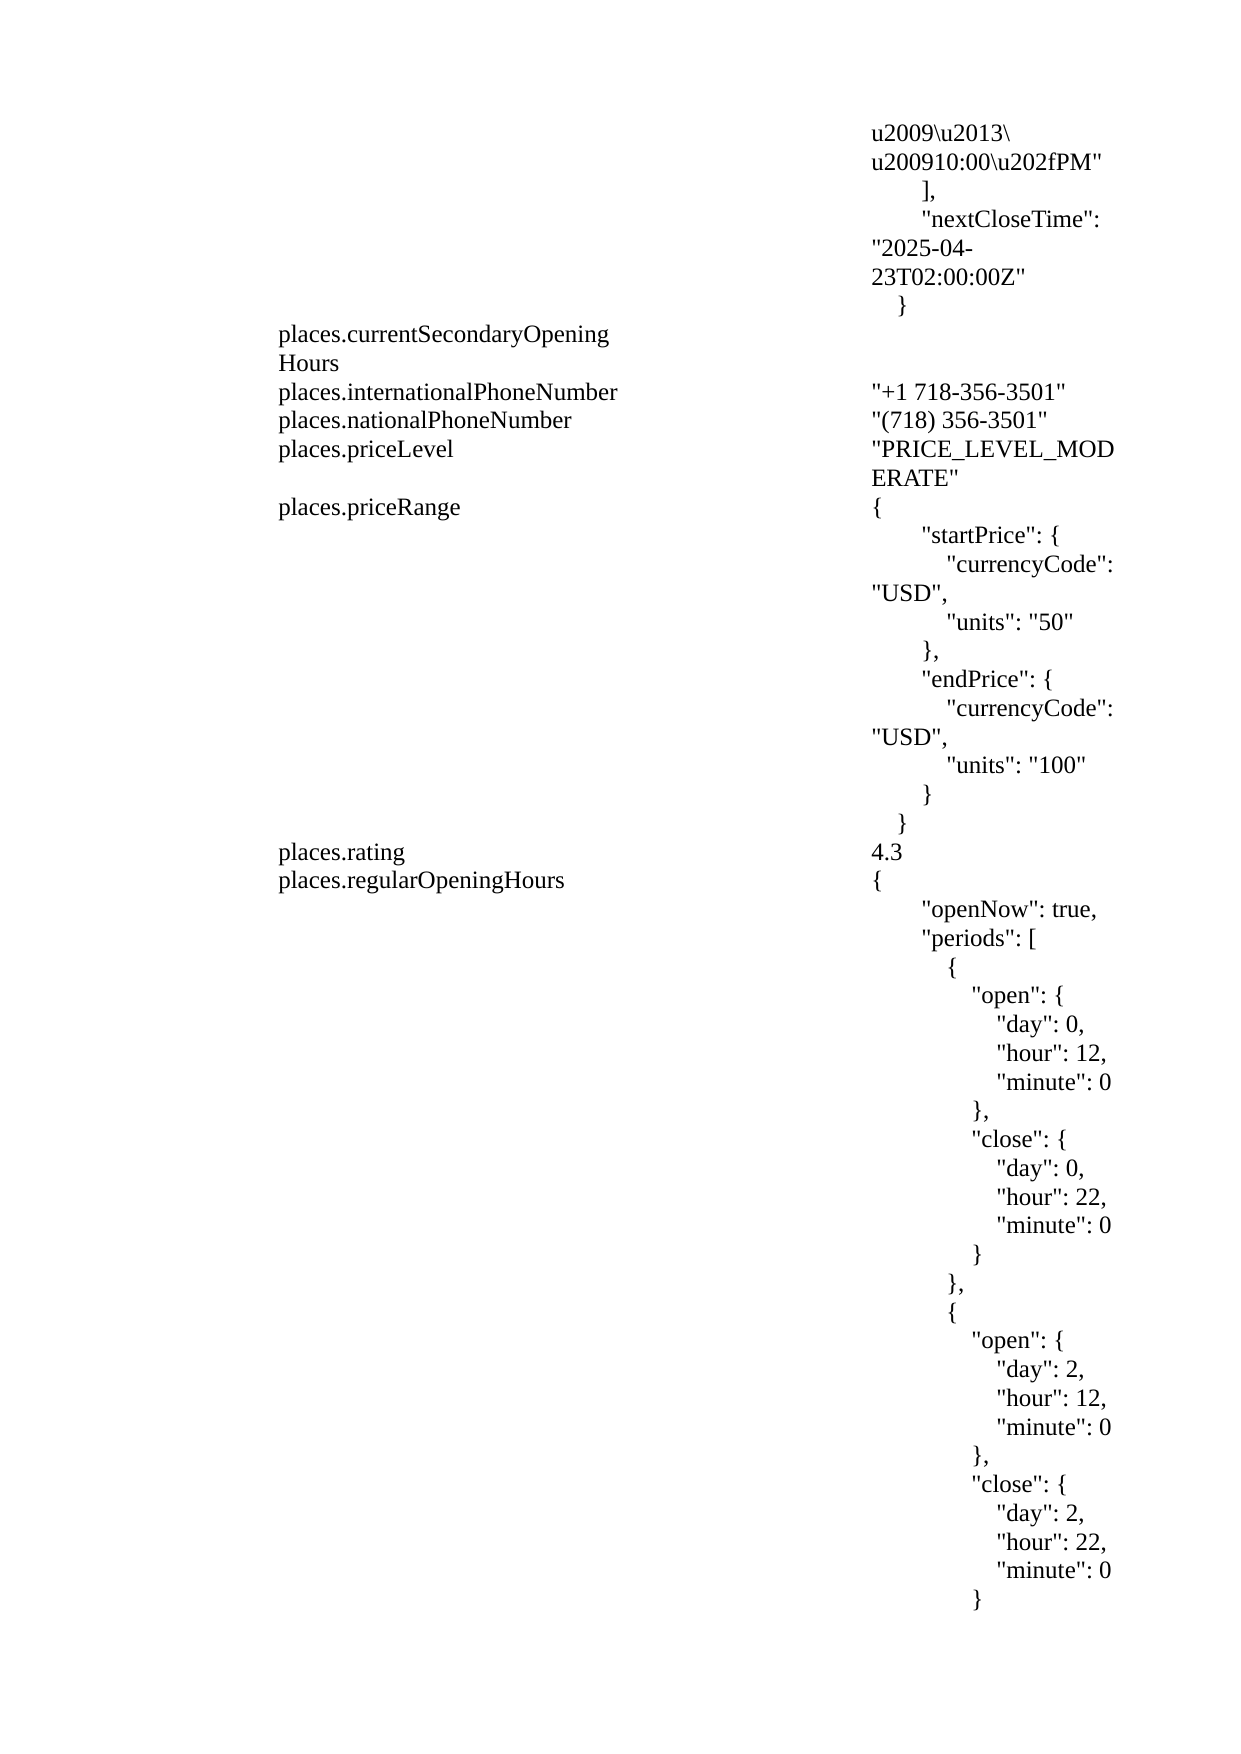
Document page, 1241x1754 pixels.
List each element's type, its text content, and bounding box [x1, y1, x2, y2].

table_cell "PRICE_LEVEL_MODERATE" [871, 434, 1122, 492]
table_cell [620, 837, 871, 866]
table_cell places.internationalPhoneNumber [278, 377, 620, 406]
table_cell "+1 718-356-3501" [871, 377, 1122, 406]
table_cell [118, 434, 278, 492]
table_cell [620, 377, 871, 406]
table_cell places.currentSecondaryOpeningHours [278, 319, 620, 377]
table_cell [620, 434, 871, 492]
table_cell [620, 866, 871, 1613]
table_cell [118, 866, 278, 1613]
table_cell [620, 319, 871, 377]
table_cell { "startPrice": { "currencyCode": "USD", "units": "50" }, "endPrice": { "currencyCode": "USD", "units": "100" } } [871, 492, 1122, 837]
table_cell [871, 319, 1122, 377]
table_cell [620, 406, 871, 434]
table_cell places.nationalPhoneNumber [278, 406, 620, 434]
table_cell [118, 377, 278, 406]
table_cell [118, 837, 278, 866]
table_cell places.rating [278, 837, 620, 866]
table_cell [118, 319, 278, 377]
table_cell places.priceLevel [278, 434, 620, 492]
table_cell [118, 492, 278, 837]
table_cell u2009\u2013\u200910:00\u202fPM" ], "nextCloseTime": "2025-04-23T02:00:00Z" } [871, 118, 1122, 319]
table_cell [620, 492, 871, 837]
table_cell [118, 406, 278, 434]
table_cell 4.3 [871, 837, 1122, 866]
table_cell { "openNow": true, "periods": [ { "open": { "day": 0, "hour": 12, "minute": 0 }, "close": { "day": 0, "hour": 22, "minute": 0 } }, { "open": { "day": 2, "hour": 12, "minute": 0 }, "close": { "day": 2, "hour": 22, "minute": 0 } [871, 866, 1122, 1613]
table_cell "(718) 356-3501" [871, 406, 1122, 434]
table_cell [278, 118, 620, 319]
table_cell places.priceRange [278, 492, 620, 837]
table_cell [620, 118, 871, 319]
table_cell places.regularOpeningHours [278, 866, 620, 1613]
table_cell [118, 118, 278, 319]
